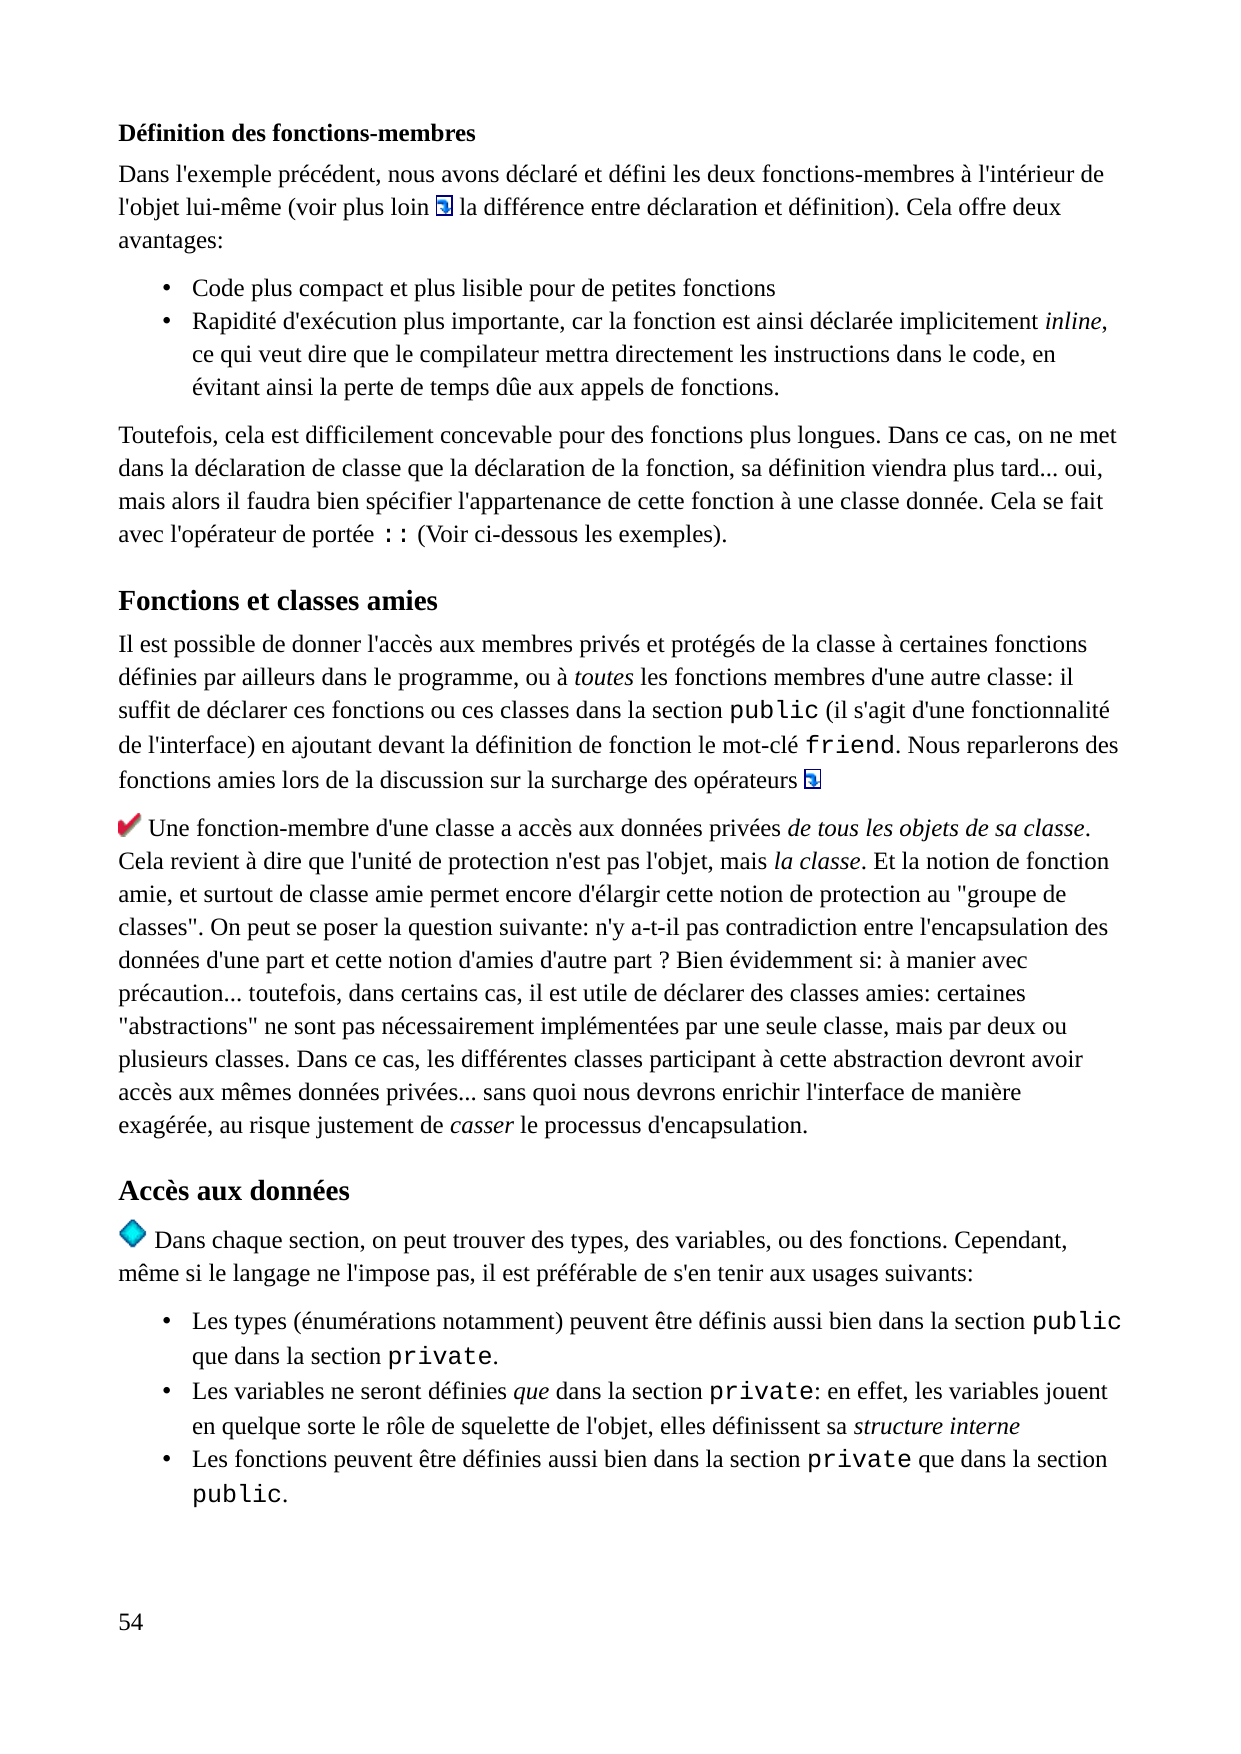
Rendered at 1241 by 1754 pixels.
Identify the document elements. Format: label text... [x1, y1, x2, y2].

text Toutefois, cela est difficilement concevable pour des fonctions plus longues. Dans ce cas, on ne met dans la déclaration de classe que la déclaration de la fonction, sa définition viendra plus tard... oui, mais alors il faudra bien spécifier l'appartenance de cette fonction à une classe donnée. Cela se fait avec l'opérateur de portée :: (Voir ci-dessous les exemples). [118, 420, 1122, 549]
subtitle Définition des fonctions-membres [118, 118, 1122, 147]
list Les types (énumérations notamment) peuvent être définis aussi bien dans la section public que dans la section private. [162, 1306, 1122, 1372]
picture [806, 770, 820, 787]
subtitle Accès aux données [118, 1173, 1122, 1206]
text Il est possible de donner l'accès aux membres privés et protégés de la classe à certaines fonctions définies par ailleurs dans le programme, ou à toutes les fonctions membres d'une autre classe: il suffit de déclarer ces fonctions ou ces classes dans la section public (il s'agit d'une fonctionnalité de l'interface) en ajoutant devant la définition de fonction le mot-clé friend. Nous reparlerons des fonctions amies lors de la discussion sur la surcharge des opérateurs [118, 629, 1122, 794]
list Rapidité d'exécution plus importante, car la fonction est ainsi déclarée implicitement inline, ce qui veut dire que le compilateur mettra directement les instructions dans le code, en évitant ainsi la perte de temps dûe aux appels de fonctions. [162, 306, 1122, 401]
picture [118, 1218, 148, 1249]
text Dans chaque section, on peut trouver des types, des variables, ou des fonctions. Cependant, même si le langage ne l'impose pas, il est préférable de s'en tenir aux usages suivants: [118, 1219, 1122, 1287]
list Les fonctions peuvent être définies aussi bien dans la section private que dans la section public. [162, 1444, 1122, 1510]
list Les variables ne seront définies que dans la section private: en effet, les variables jouent en quelque sorte le rôle de squelette de l'objet, elles définissent sa structure interne [162, 1376, 1122, 1440]
picture [118, 813, 142, 837]
list Code plus compact et plus lisible pour de petites fonctions [162, 273, 1122, 302]
text Une fonction-membre d'une classe a accès aux données privées de tous les objets de sa classe. Cela revient à dire que l'unité de protection n'est pas l'objet, mais la classe. Et la notion de fonction amie, et surtout de classe amie permet encore d'élargir cette notion de protection au "groupe de classes". On peut se poser la question suivante: n'y a-t-il pas contradiction entre l'encapsulation des données d'une part et cette notion d'amies d'autre part ? Bien évidemment si: à manier avec précaution... toutefois, dans certains cas, il est utile de déclarer des classes amies: certaines "abstractions" ne sont pas nécessairement implémentées par une seule classe, mais par deux ou plusieurs classes. Dans ce cas, les différentes classes participant à cette abstraction devront avoir accès aux mêmes données privées... sans quoi nous devrons enrichir l'interface de manière exagérée, au risque justement de casser le processus d'encapsulation. [118, 813, 1122, 1139]
text Dans l'exemple précédent, nous avons déclaré et défini les deux fonctions-membres à l'intérieur de l'objet lui-même (voir plus loin la différence entre déclaration et définition). Cela offre deux avantages: [118, 159, 1122, 254]
picture [437, 197, 451, 214]
subtitle Fonctions et classes amies [118, 583, 1122, 617]
